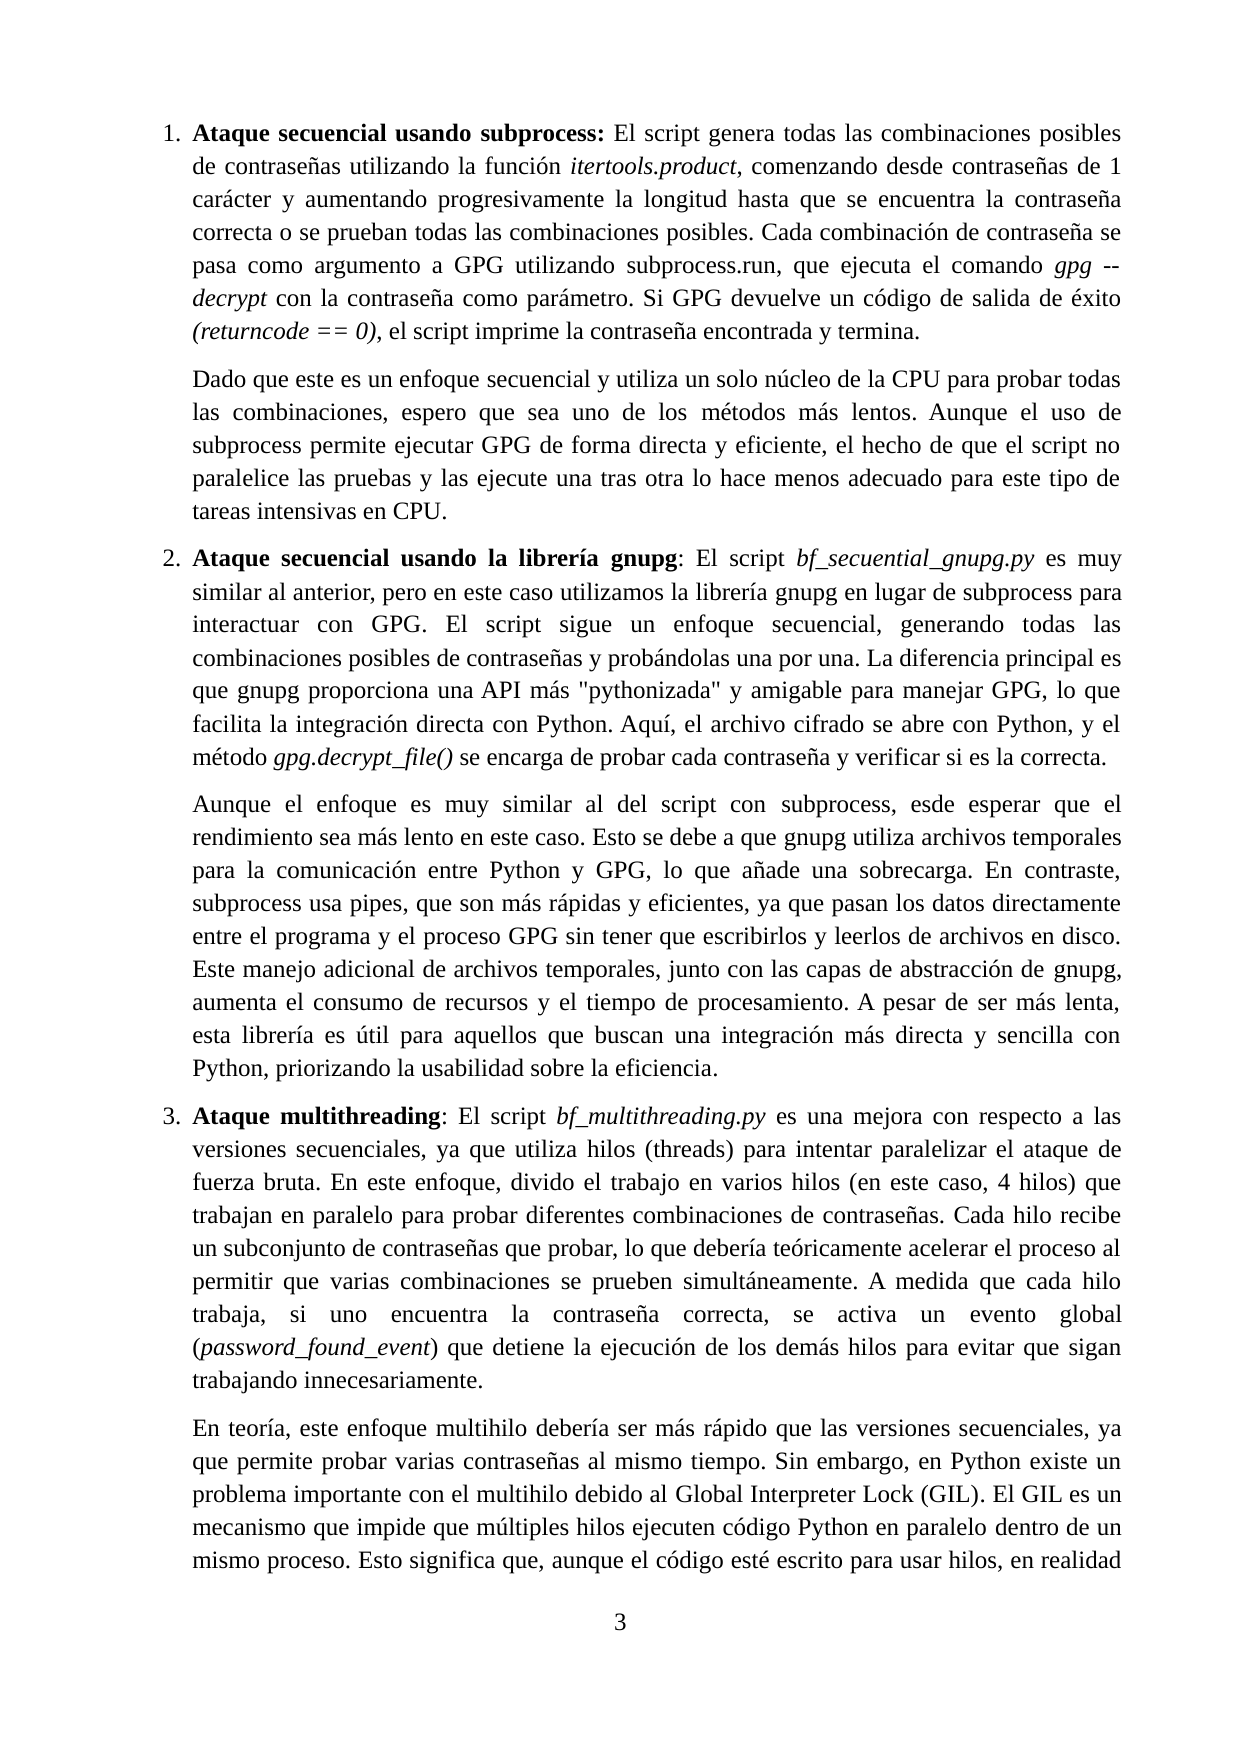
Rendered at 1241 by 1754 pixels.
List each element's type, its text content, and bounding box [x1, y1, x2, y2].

list Aunque el enfoque es muy similar al del script con subprocess, esde esperar que el rendimiento sea más lento en este caso. Esto se debe a que gnupg utiliza archivos temporales para la comunicación entre Python y GPG, lo que añade una sobrecarga. En contraste, subprocess usa pipes, que son más rápidas y eficientes, ya que pasan los datos directamente entre el programa y el proceso GPG sin tener que escribirlos y leerlos de archivos en disco. Este manejo adicional de archivos temporales, junto con las capas de abstracción de gnupg, aumenta el consumo de recursos y el tiempo de procesamiento. A pesar de ser más lenta, esta librería es útil para aquellos que buscan una integración más directa y sencilla con Python, priorizando la usabilidad sobre la eficiencia. [162, 789, 1122, 1082]
list Ataque secuencial usando la librería gnupg: El script bf_secuential_gnupg.py es muy similar al anterior, pero en este caso utilizamos la librería gnupg en lugar de subprocess para interactuar con GPG. El script sigue un enfoque secuencial, generando todas las combinaciones posibles de contraseñas y probándolas una por una. La diferencia principal es que gnupg proporciona una API más "pythonizada" y amigable para manejar GPG, lo que facilita la integración directa con Python. Aquí, el archivo cifrado se abre con Python, y el método gpg.decrypt_file() se encarga de probar cada contraseña y verificar si es la correcta. [162, 543, 1122, 770]
list Ataque secuencial usando subprocess: El script genera todas las combinaciones posibles de contraseñas utilizando la función itertools.product, comenzando desde contraseñas de 1 carácter y aumentando progresivamente la longitud hasta que se encuentra la contraseña correcta o se prueban todas las combinaciones posibles. Cada combinación de contraseña se pasa como argumento a GPG utilizando subprocess.run, que ejecuta el comando gpg --decrypt con la contraseña como parámetro. Si GPG devuelve un código de salida de éxito (returncode == 0), el script imprime la contraseña encontrada y termina. [162, 118, 1122, 345]
list Dado que este es un enfoque secuencial y utiliza un solo núcleo de la CPU para probar todas las combinaciones, espero que sea uno de los métodos más lentos. Aunque el uso de subprocess permite ejecutar GPG de forma directa y eficiente, el hecho de que el script no paralelice las pruebas y las ejecute una tras otra lo hace menos adecuado para este tipo de tareas intensivas en CPU. [162, 364, 1122, 525]
list En teoría, este enfoque multihilo debería ser más rápido que las versiones secuenciales, ya que permite probar varias contraseñas al mismo tiempo. Sin embargo, en Python existe un problema importante con el multihilo debido al Global Interpreter Lock (GIL). El GIL es un mecanismo que impide que múltiples hilos ejecuten código Python en paralelo dentro de un mismo proceso. Esto significa que, aunque el código esté escrito para usar hilos, en realidad [162, 1413, 1122, 1574]
list Ataque multithreading: El script bf_multithreading.py es una mejora con respecto a las versiones secuenciales, ya que utiliza hilos (threads) para intentar paralelizar el ataque de fuerza bruta. En este enfoque, divido el trabajo en varios hilos (en este caso, 4 hilos) que trabajan en paralelo para probar diferentes combinaciones de contraseñas. Cada hilo recibe un subconjunto de contraseñas que probar, lo que debería teóricamente acelerar el proceso al permitir que varias combinaciones se prueben simultáneamente. A medida que cada hilo trabaja, si uno encuentra la contraseña correcta, se activa un evento global (password_found_event) que detiene la ejecución de los demás hilos para evitar que sigan trabajando innecesariamente. [162, 1101, 1122, 1394]
